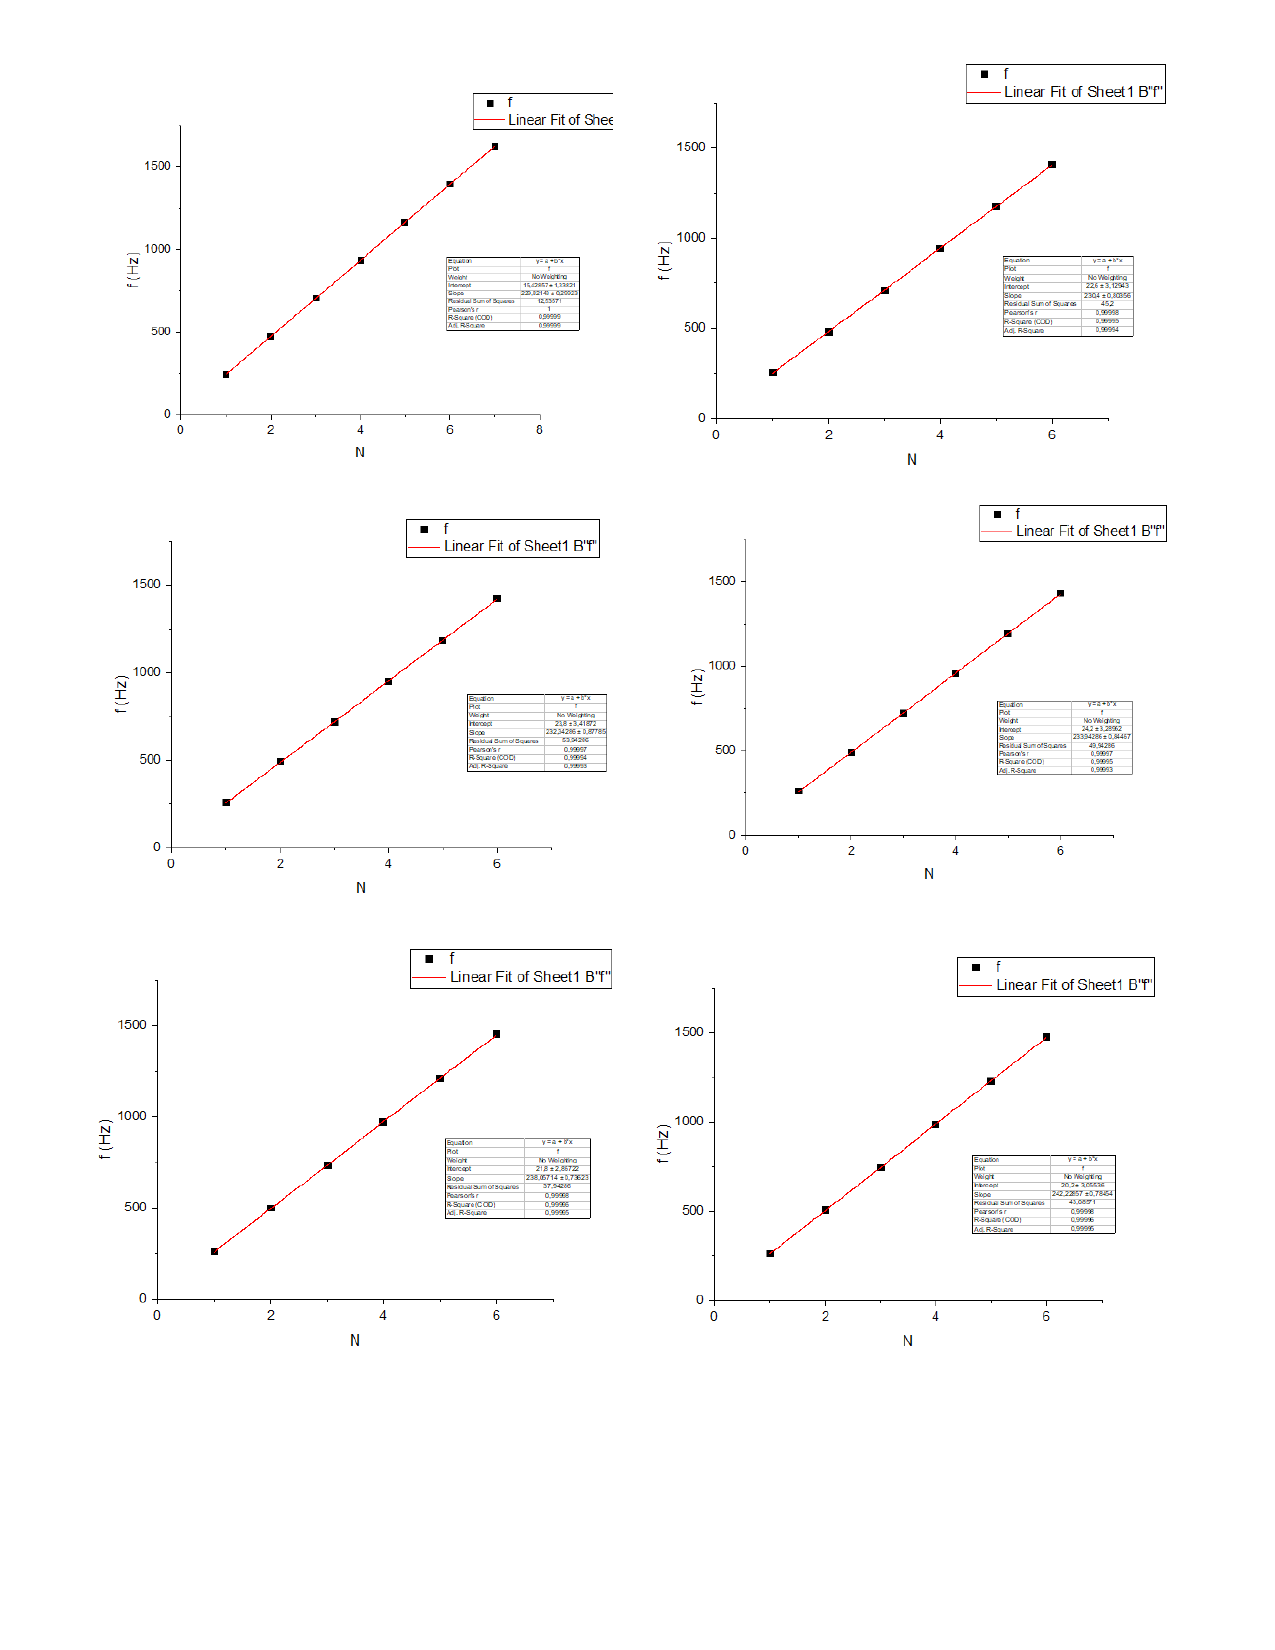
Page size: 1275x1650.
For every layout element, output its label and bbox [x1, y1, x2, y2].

picture [71, 52, 1189, 919]
picture [53, 928, 1182, 1373]
